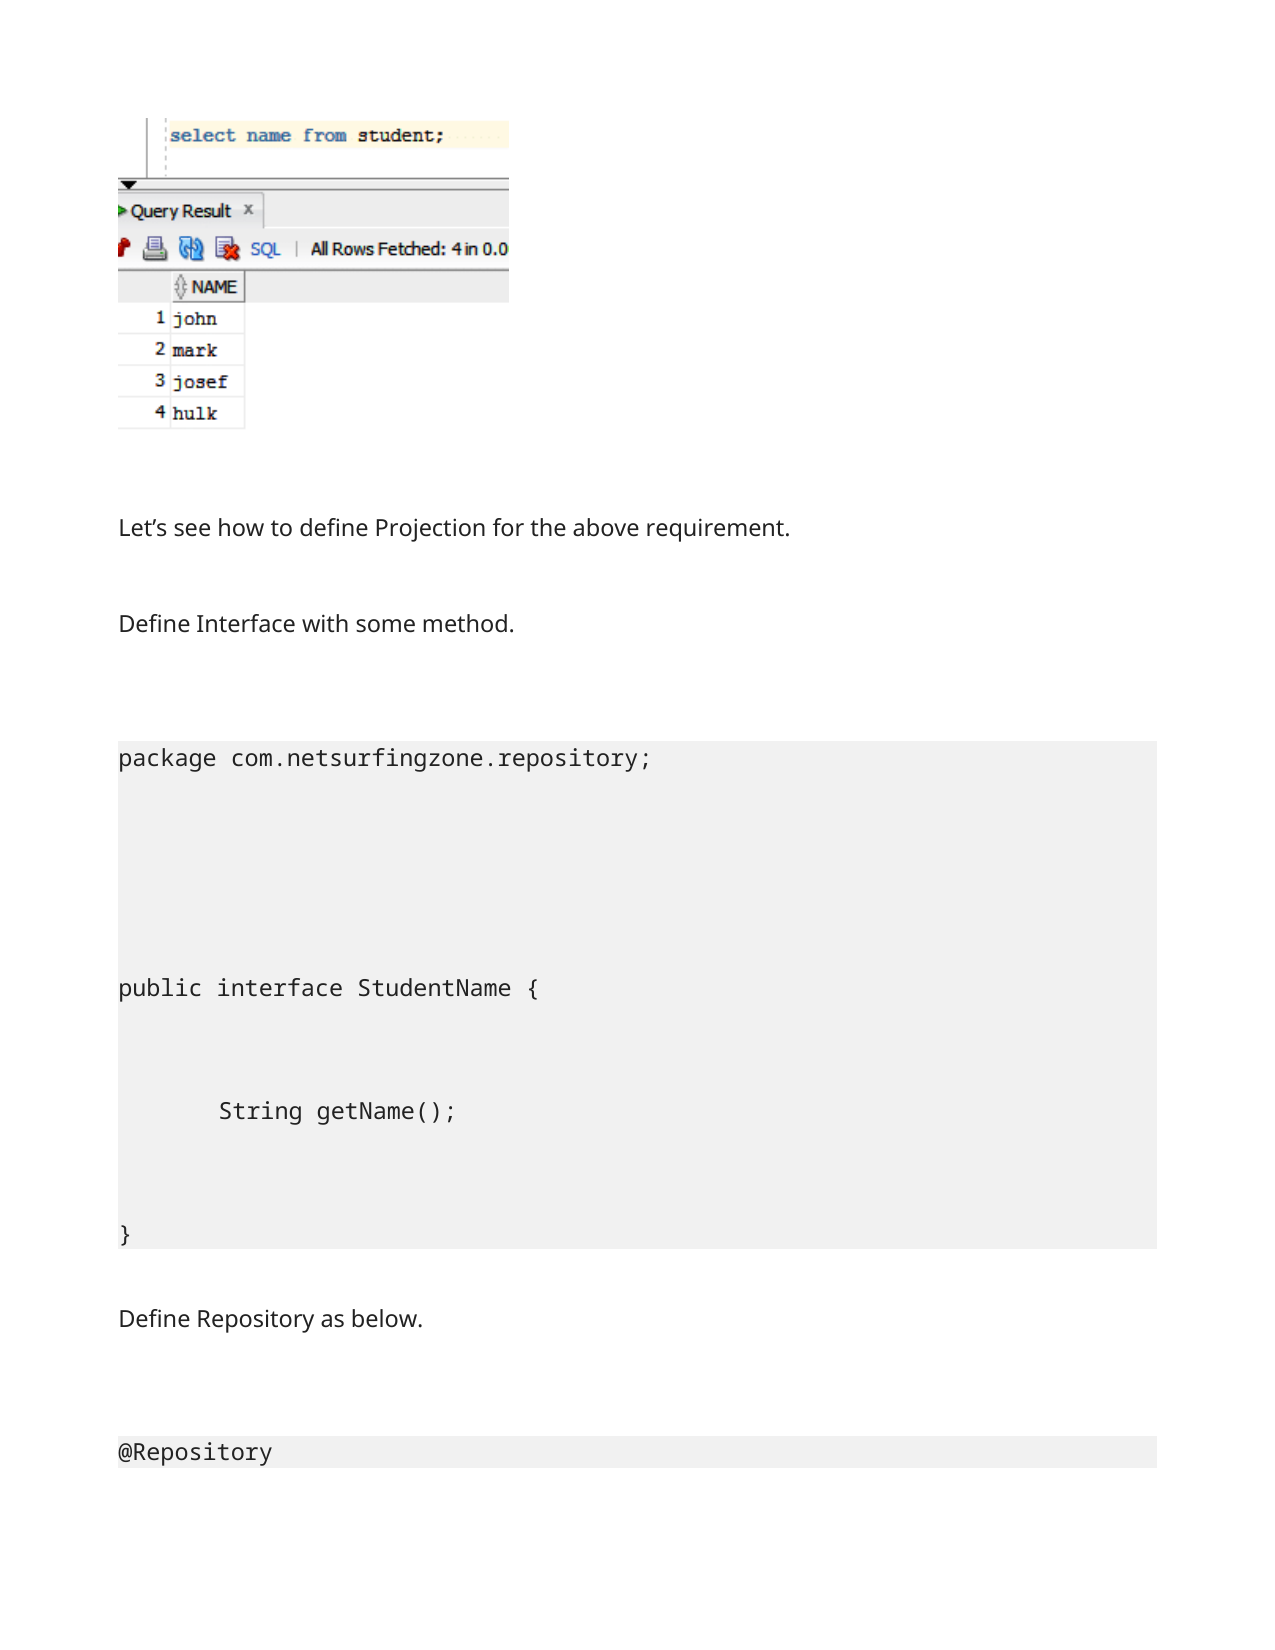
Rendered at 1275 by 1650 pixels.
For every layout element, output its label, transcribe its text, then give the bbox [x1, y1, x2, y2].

text String getName(); [118, 1094, 1157, 1126]
text Define Interface with some method. [118, 607, 1157, 639]
text package com.netsurfingzone.repository; [118, 741, 1157, 773]
text @Repository [118, 1436, 1157, 1468]
text } [118, 1217, 1157, 1249]
text public interface StudentName { [118, 972, 1157, 1004]
picture [118, 118, 509, 461]
text Define Repository as below. [118, 1302, 1157, 1334]
text Let’s see how to define Projection for the above requirement. [118, 511, 1157, 543]
